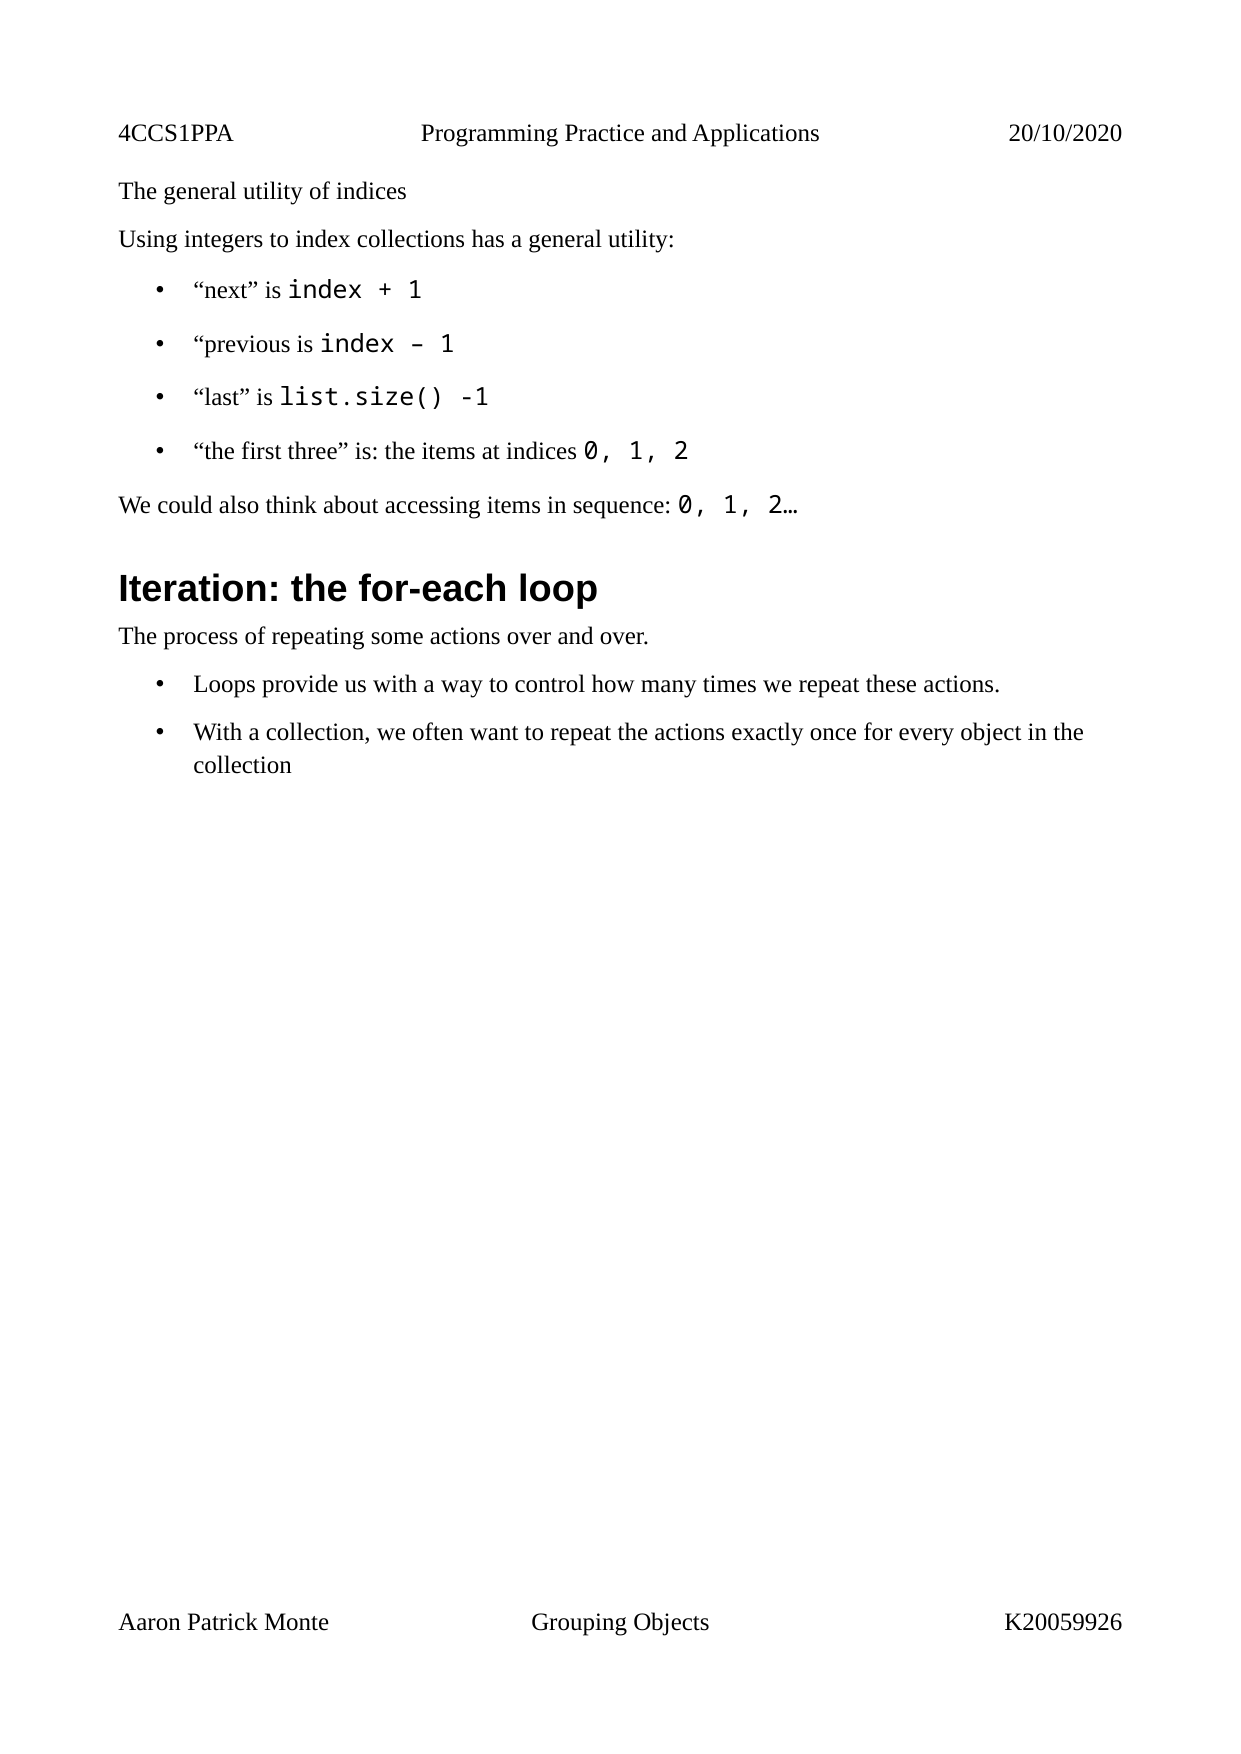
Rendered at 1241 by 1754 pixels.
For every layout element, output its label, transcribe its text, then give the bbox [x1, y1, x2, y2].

list “the first three” is: the items at indices 0, 1, 2 [156, 433, 1122, 467]
list “previous is index – 1 [156, 325, 1122, 359]
list “last” is list.size() -1 [156, 379, 1122, 413]
text The process of repeating some actions over and over. [118, 621, 1122, 650]
subtitle Iteration: the for-each loop [118, 565, 1122, 609]
list “next” is index + 1 [156, 272, 1122, 306]
text We could also think about accessing items in sequence: 0, 1, 2… [118, 487, 1122, 521]
text The general utility of indices [118, 176, 1122, 205]
list Loops provide us with a way to control how many times we repeat these actions. [156, 669, 1122, 698]
text Using integers to index collections has a general utility: [118, 224, 1122, 253]
list With a collection, we often want to repeat the actions exactly once for every object in the collection [156, 717, 1122, 778]
